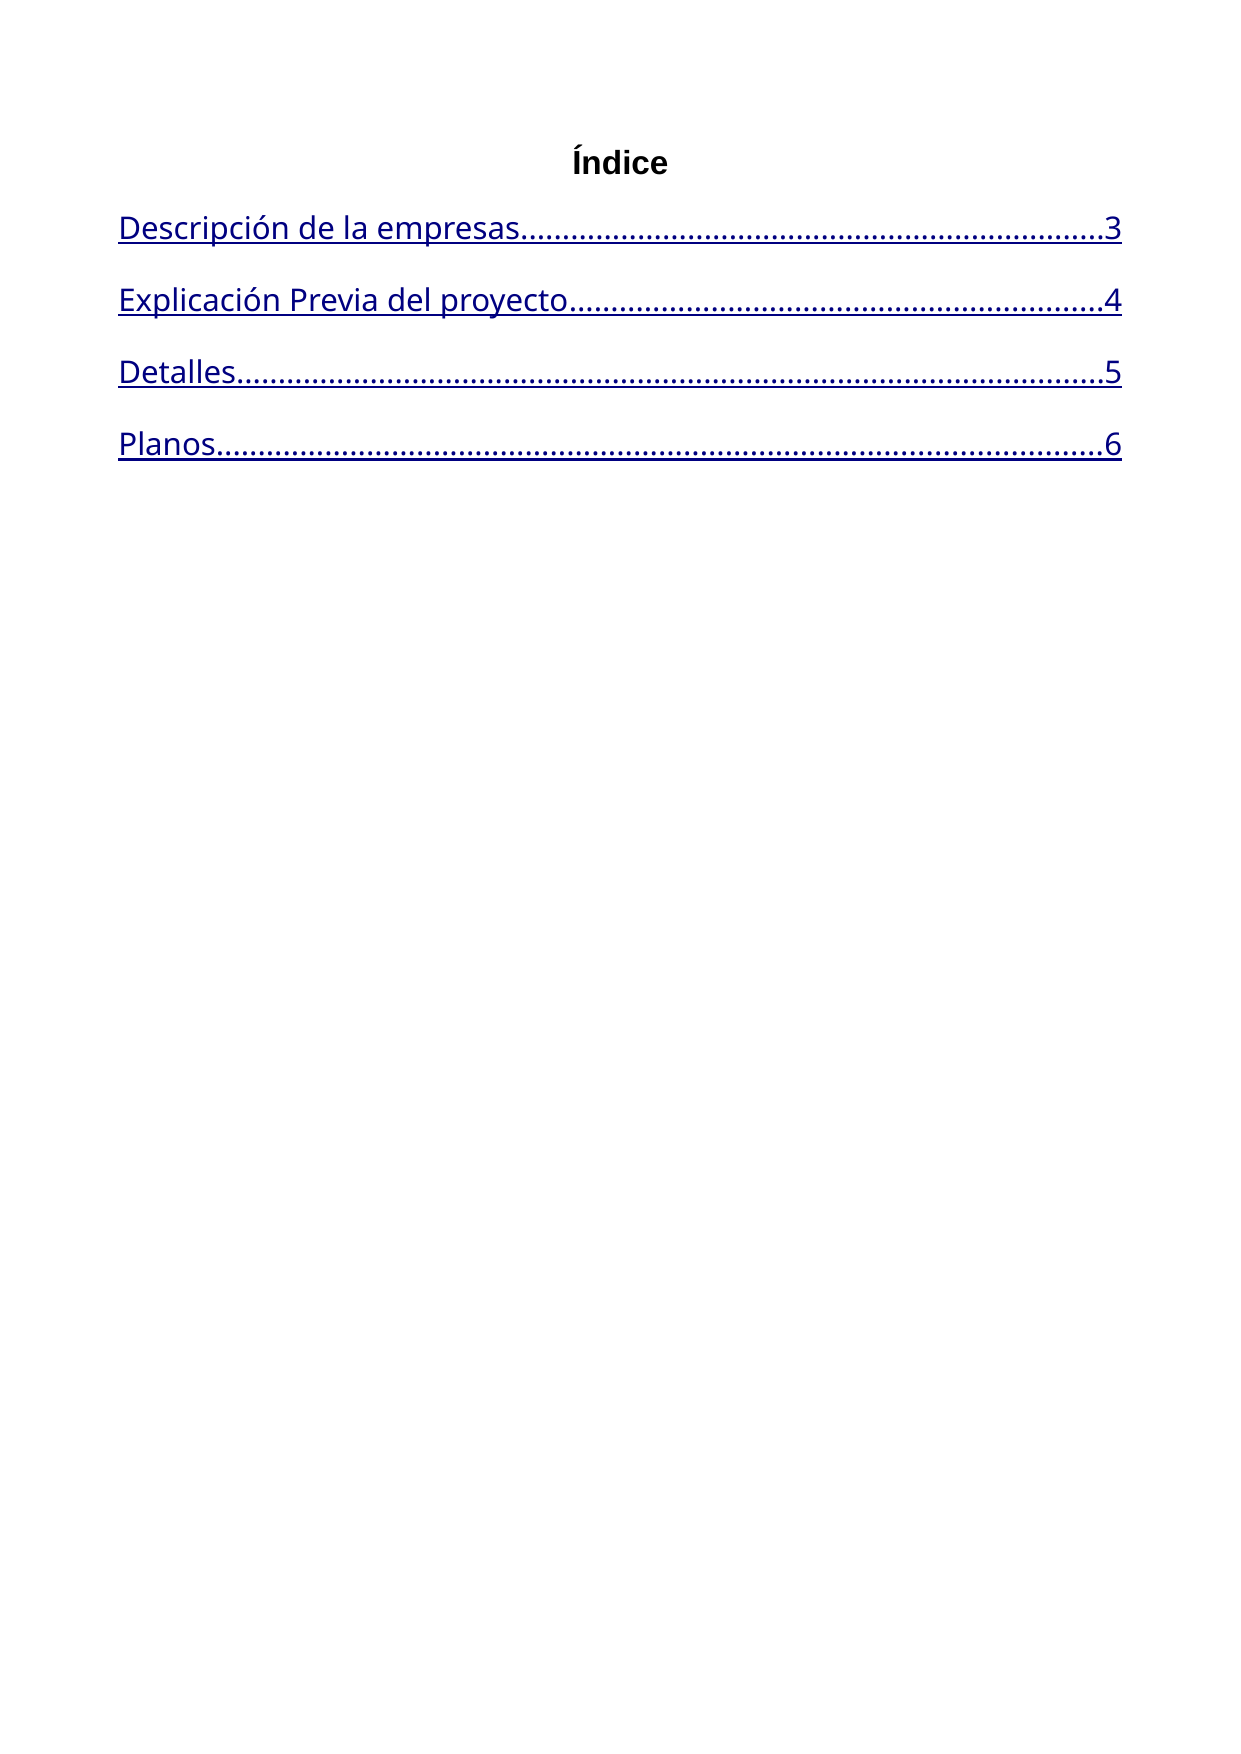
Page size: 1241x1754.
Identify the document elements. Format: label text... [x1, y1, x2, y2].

text [118, 461, 1122, 465]
text [118, 316, 1122, 321]
text Explicación Previa del proyecto 4 [118, 278, 1122, 314]
text [118, 388, 1122, 393]
text Detalles 5 [118, 350, 1122, 386]
text Planos 6 [118, 422, 1122, 458]
text [118, 244, 1122, 248]
text Descripción de la empresas 3 [118, 206, 1122, 242]
subtitle Índice [118, 143, 1122, 182]
